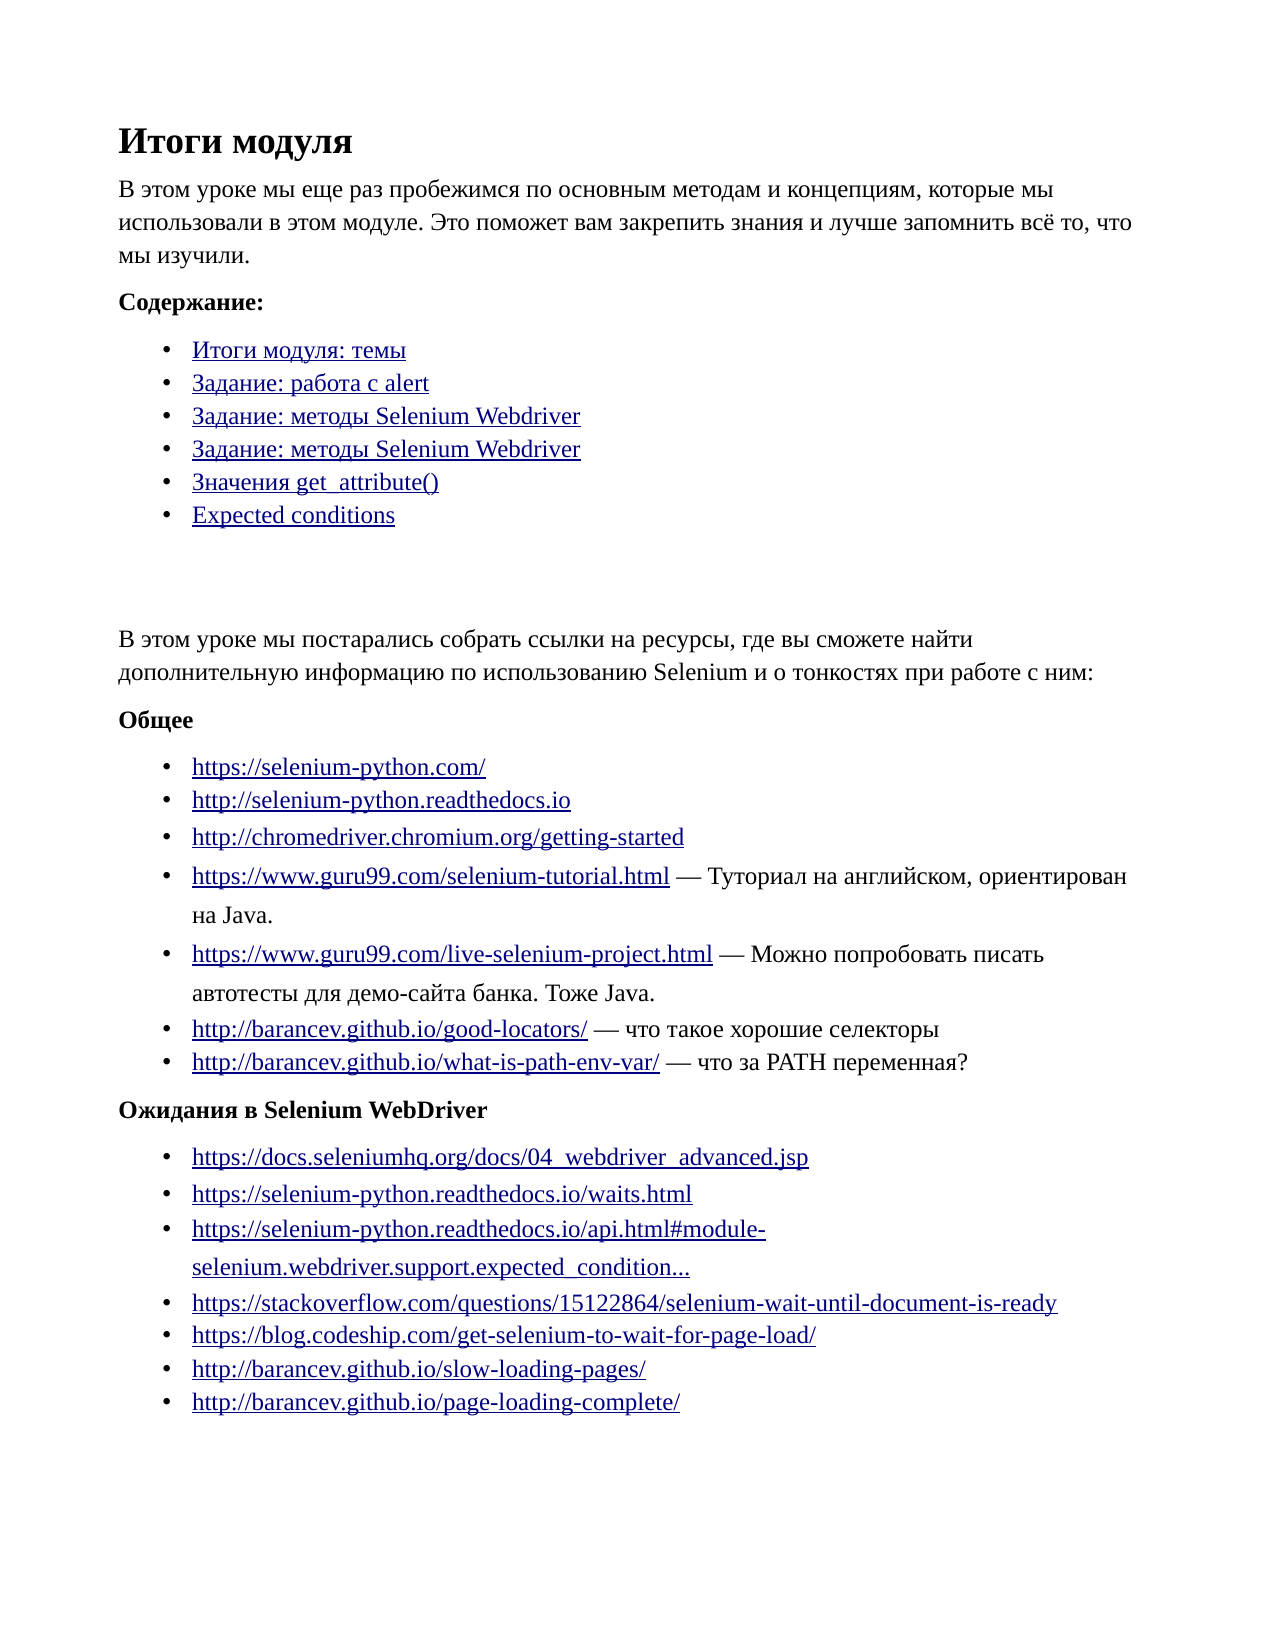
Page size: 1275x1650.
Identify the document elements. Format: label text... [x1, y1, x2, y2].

list https://stackoverflow.com/questions/15122864/selenium-wait-until-document-is-ready [162, 1288, 1157, 1316]
list https://selenium-python.com/ [162, 752, 1157, 781]
text Ожидания в Selenium WebDriver [118, 1095, 1157, 1123]
list ﻿https://www.guru99.com/selenium-tutorial.html — ﻿Туториал на английском, ориентирован на Java.﻿ [162, 857, 1157, 931]
text В этом уроке мы постарались собрать ссылки на ресурсы, где вы сможете найти дополнительную информацию по использованию Selenium и о тонкостях при работе с ним: [118, 624, 1157, 686]
list Значения get_attribute() [162, 467, 1157, 496]
list http://barancev.github.io/slow-loading-pages/ [162, 1354, 1157, 1382]
list http://barancev.github.io/good-locators/ — что такое хорошие селекторы [162, 1014, 1157, 1043]
text Содержание: [118, 287, 1157, 316]
list http://selenium-python.readthedocs.io [162, 785, 1157, 814]
list Итоги модуля: темы [162, 335, 1157, 364]
list Задание: работа с alert [162, 368, 1157, 397]
list https://blog.codeship.com/get-selenium-to-wait-for-page-load/ [162, 1321, 1157, 1349]
text В этом уроке мы еще раз пробежимся по основным методам и концепциям, которые мы использовали в этом модуле. Это поможет вам закрепить знания и лучше запомнить всё то, что мы изучили. [118, 174, 1157, 268]
list http://chromedriver.chromium.org/getting-started﻿ [162, 818, 1157, 852]
list Задание: методы Selenium Webdriver [162, 434, 1157, 463]
list https://docs.seleniumhq.org/docs/04_webdriver_advanced.jsp [162, 1142, 1157, 1171]
list http://barancev.github.io/page-loading-complete/ [162, 1387, 1157, 1415]
list https://www.guru99.com/live-selenium-project.html — ﻿Можно попробовать писать автотесты для демо-сайта ﻿банка. Тоже Java. [162, 936, 1157, 1009]
list http://barancev.github.io/what-is-path-env-var/ — что за PATH переменная? [162, 1047, 1157, 1076]
list Expected conditions [162, 500, 1157, 529]
list Задание: методы Selenium Webdriver [162, 401, 1157, 430]
list https://selenium-python.readthedocs.io/waits.html﻿ [162, 1175, 1157, 1209]
text Общее [118, 705, 1157, 733]
list https://selenium-python.readthedocs.io/api.html#module-selenium.webdriver.support.expected_condition...﻿ [162, 1214, 1157, 1282]
subtitle Итоги модуля [118, 118, 1157, 161]
